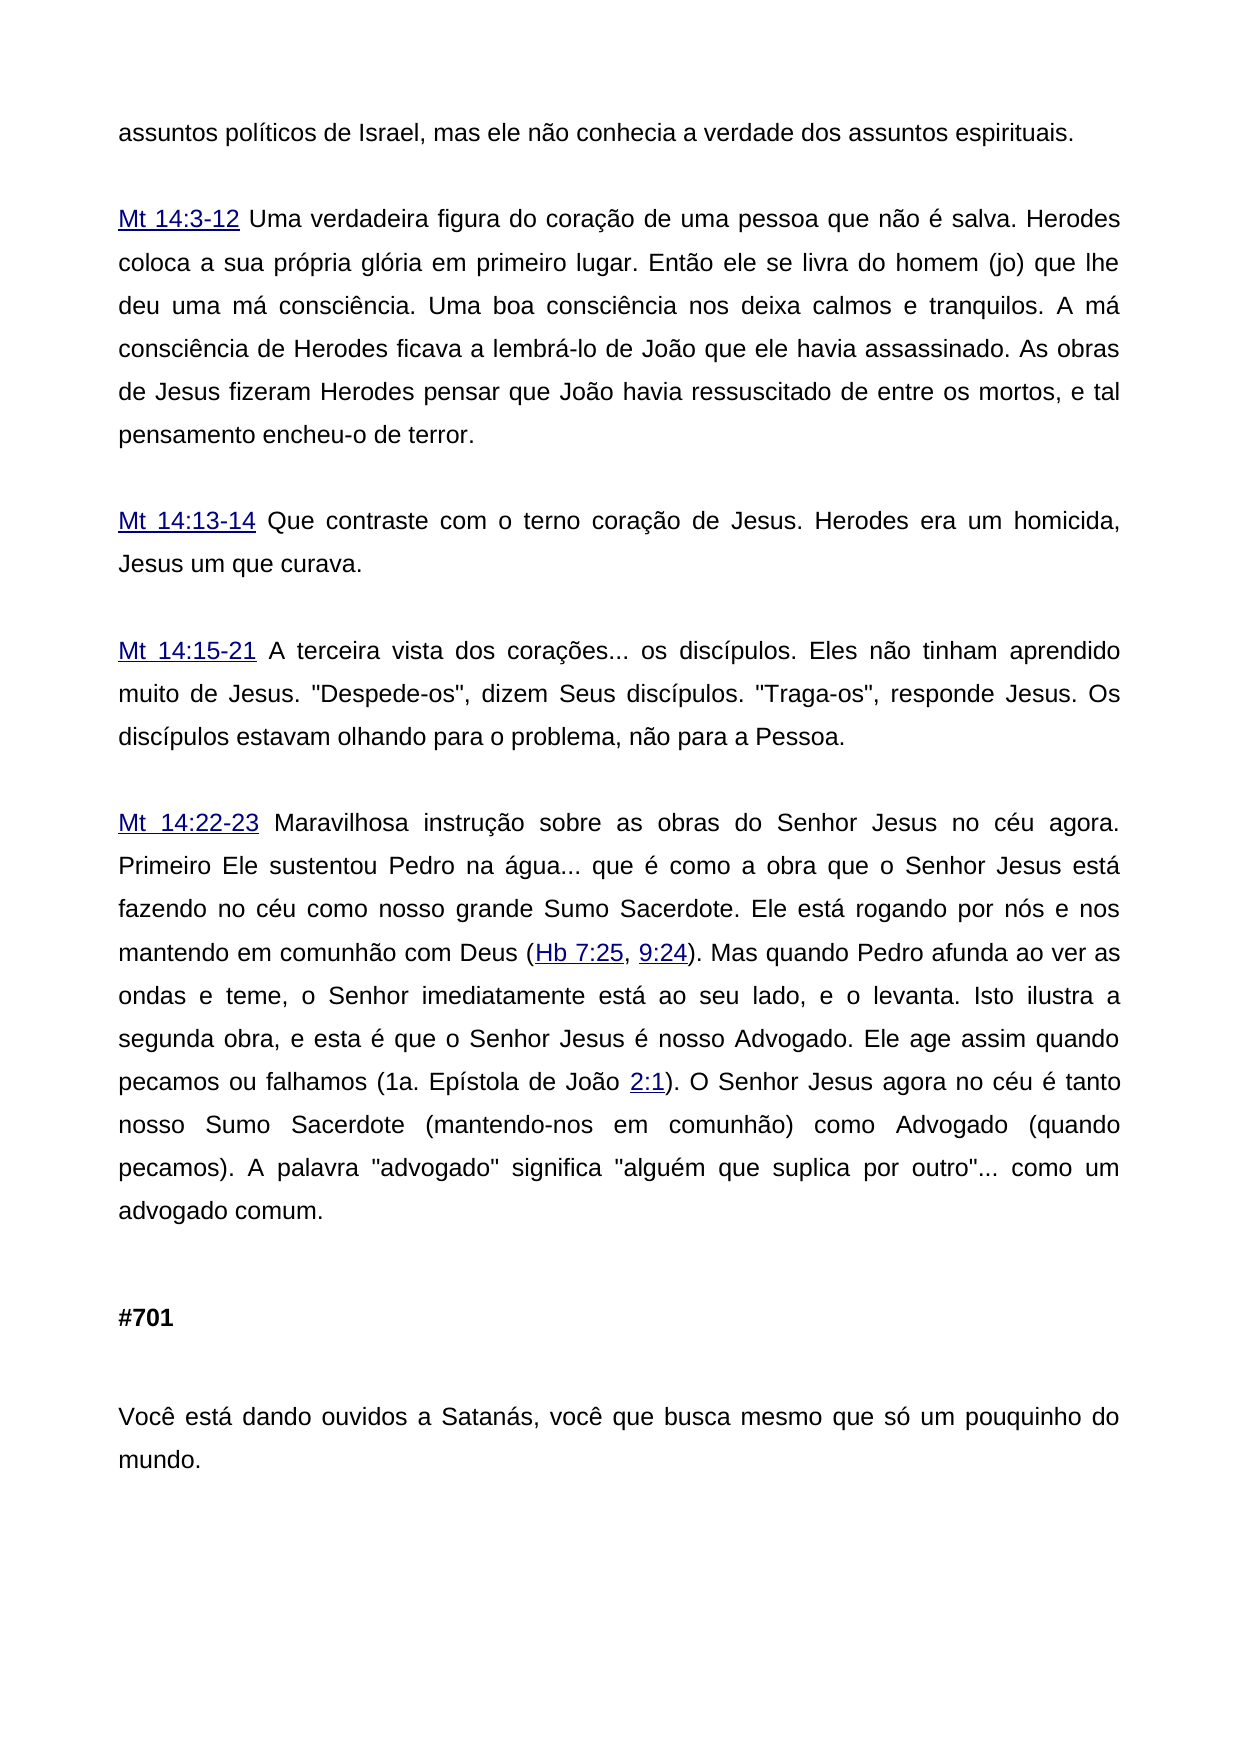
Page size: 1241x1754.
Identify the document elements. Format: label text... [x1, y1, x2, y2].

text Mt 14:15-21 A terceira vista dos corações... os discípulos. Eles não tinham aprendido muito de Jesus. "Despede-os", dizem Seus discípulos. "Traga-os", responde Jesus. Os discípulos estavam olhando para o problema, não para a Pessoa. [118, 636, 1122, 751]
text Você está dando ouvidos a Satanás, você que busca mesmo que só um pouquinho do mundo. [118, 1402, 1122, 1474]
text Mt 14:22-23 Maravilhosa instrução sobre as obras do Senhor Jesus no céu agora. Primeiro Ele sustentou Pedro na água... que é como a obra que o Senhor Jesus está fazendo no céu como nosso grande Sumo Sacerdote. Ele está rogando por nós e nos mantendo em comunhão com Deus (Hb 7:25, 9:24). Mas quando Pedro afunda ao ver as ondas e teme, o Senhor imediatamente está ao seu lado, e o levanta. Isto ilustra a segunda obra, e esta é que o Senhor Jesus é nosso Advogado. Ele age assim quando pecamos ou falhamos (1a. Epístola de João 2:1). O Senhor Jesus agora no céu é tanto nosso Sumo Sacerdote (mantendo-nos em comunhão) como Advogado (quando pecamos). A palavra "advogado" significa "alguém que suplica por outro"... como um advogado comum. [118, 808, 1122, 1225]
text Mt 14:13-14 Que contraste com o terno coração de Jesus. Herodes era um homicida, Jesus um que curava. [118, 506, 1122, 578]
subtitle #701 [118, 1303, 1122, 1332]
text Mt 14:3-12 Uma verdadeira figura do coração de uma pessoa que não é salva. Herodes coloca a sua própria glória em primeiro lugar. Então ele se livra do homem (jo) que lhe deu uma má consciência. Uma boa consciência nos deixa calmos e tranquilos. A má consciência de Herodes ficava a lembrá-lo de João que ele havia assassinado. As obras de Jesus fizeram Herodes pensar que João havia ressuscitado de entre os mortos, e tal pensamento encheu-o de terror. [118, 204, 1122, 449]
text assuntos políticos de Israel, mas ele não conhecia a verdade dos assuntos espirituais. [118, 118, 1122, 147]
